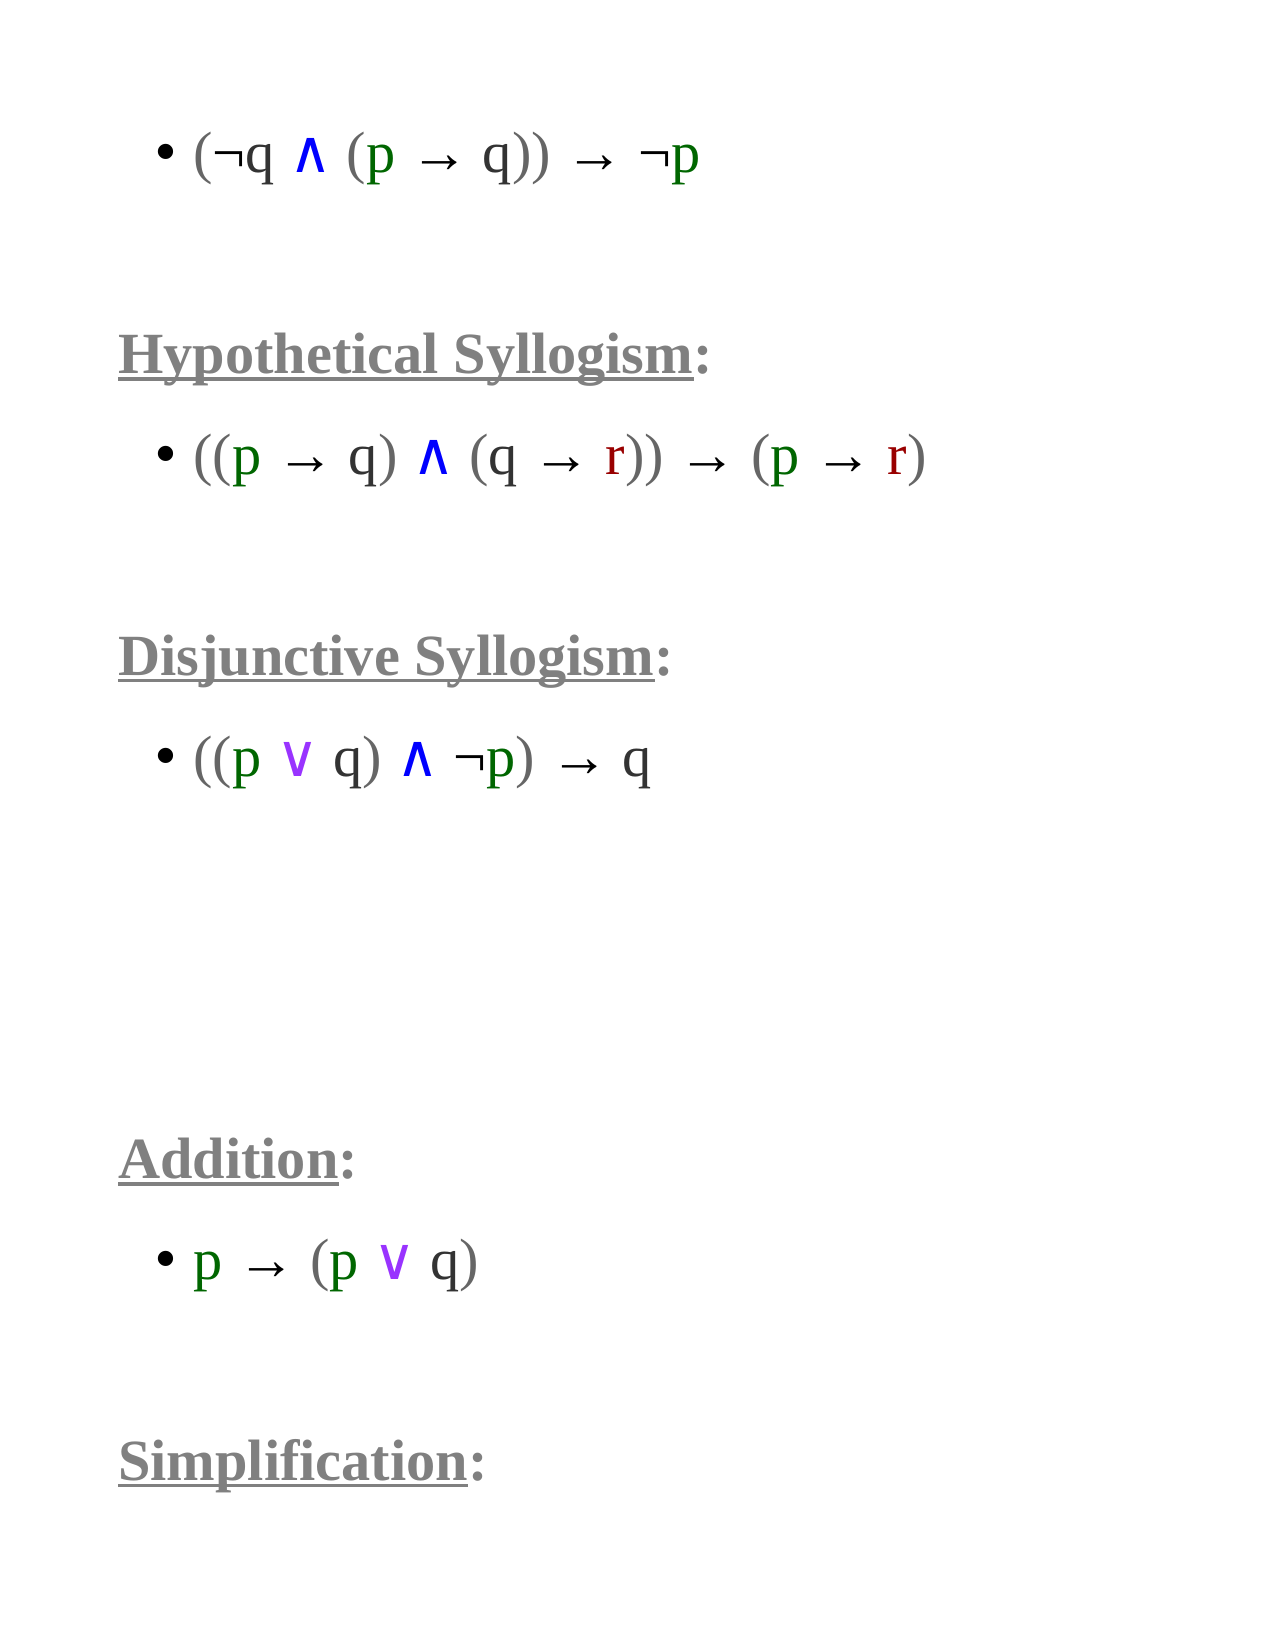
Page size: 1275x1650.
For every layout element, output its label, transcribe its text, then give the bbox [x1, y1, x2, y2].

text Disjunctive Syllogism: [118, 621, 1157, 688]
text Hypothetical Syllogism: [118, 319, 1157, 386]
text Addition: [118, 1124, 1157, 1191]
list ((p ∨ q) ∧ ¬p) → q [156, 722, 1157, 789]
list ((p → q) ∧ (q → r)) → (p → r) [156, 420, 1157, 487]
text Simplification: [118, 1426, 1157, 1493]
list (¬q ∧ (p → q)) → ¬p [156, 118, 1157, 185]
list p → (p ∨ q) [156, 1225, 1157, 1292]
